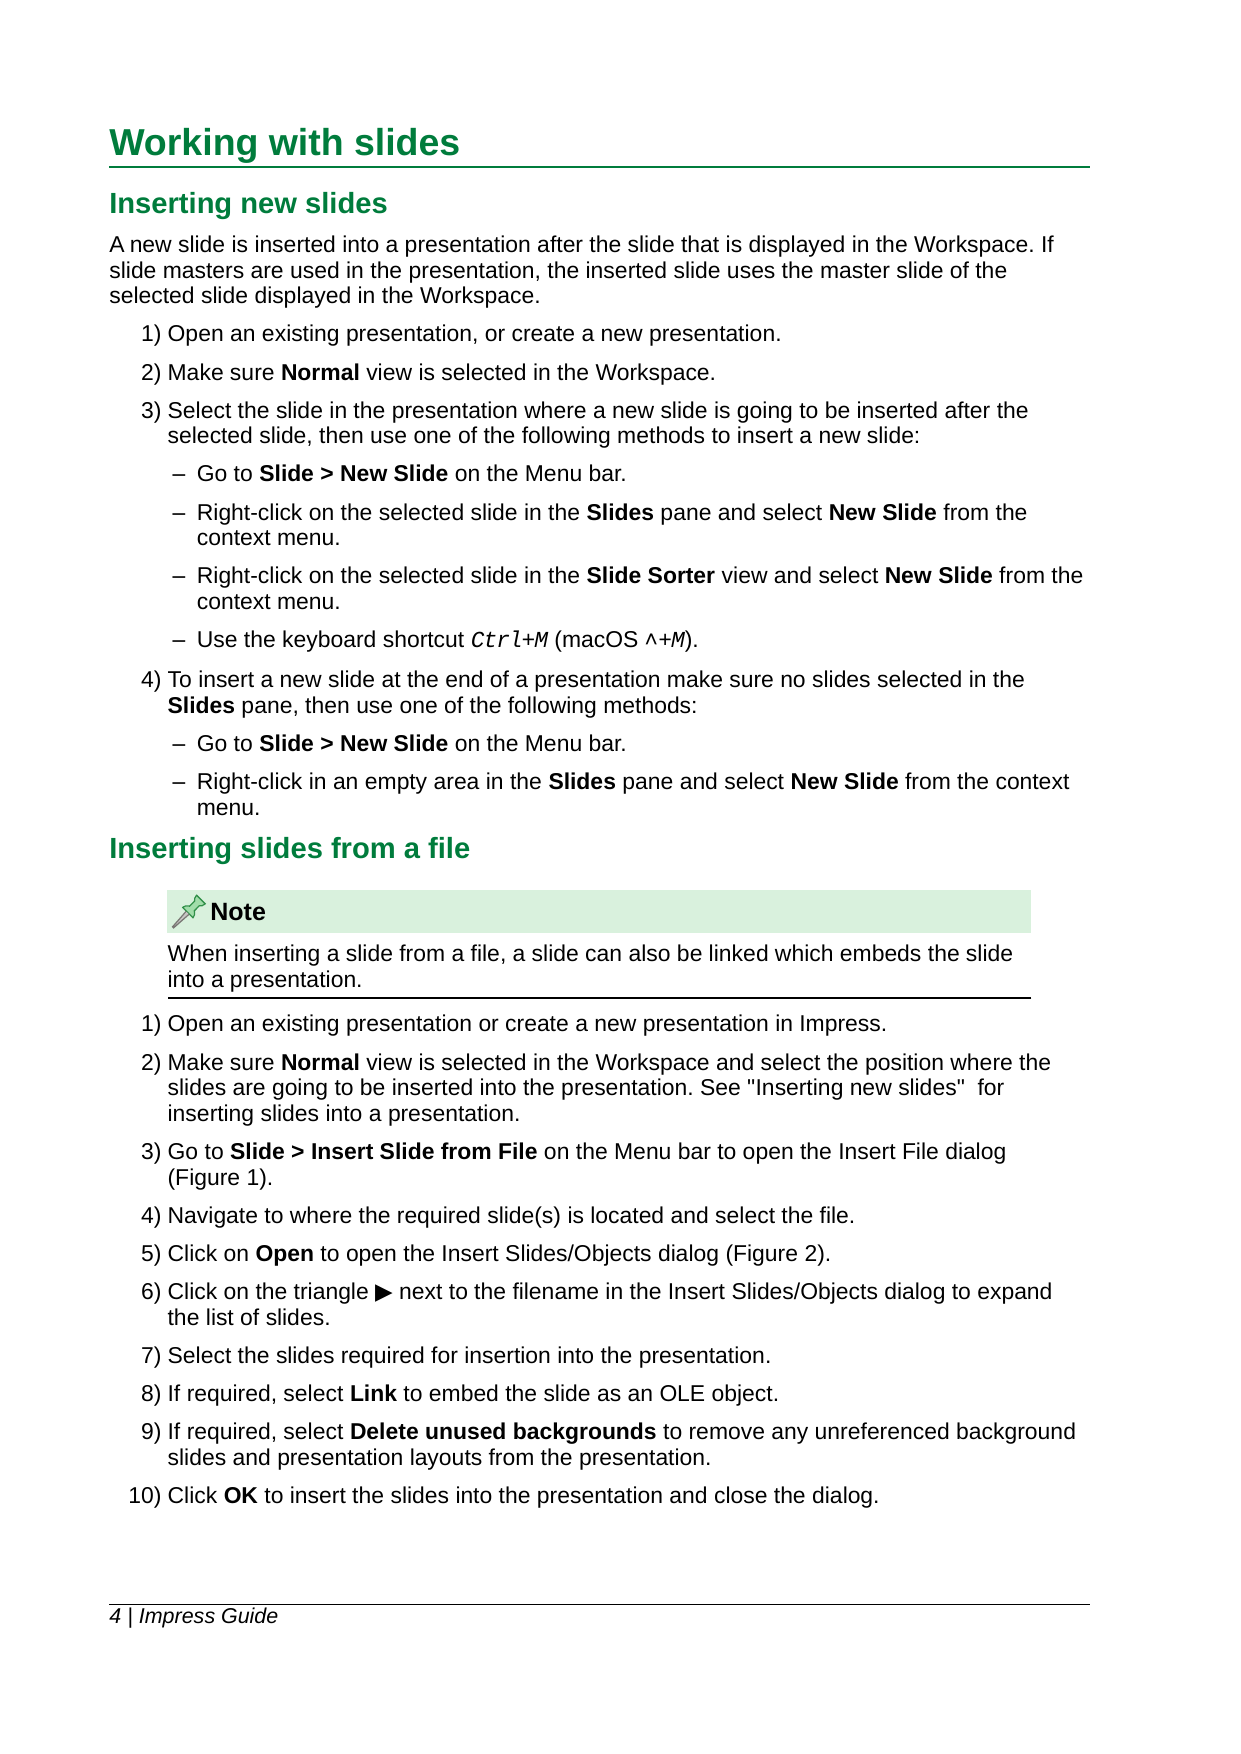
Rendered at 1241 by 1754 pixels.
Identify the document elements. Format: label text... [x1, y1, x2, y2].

list Right-click on the selected slide in the Slides pane and select New Slide from the context menu. [197, 499, 1090, 551]
list If required, select Delete unused backgrounds to remove any unreferenced background slides and presentation layouts from the presentation. [167, 1419, 1090, 1470]
list Make sure Normal view is selected in the Workspace and select the position where the slides are going to be inserted into the presentation. See "Inserting new slides" for inserting slides into a presentation. [167, 1049, 1090, 1126]
subtitle Note [167, 890, 1031, 933]
list If required, select Link to embed the slide as an OLE object. [167, 1381, 1090, 1406]
list Select the slides required for insertion into the presentation. [167, 1342, 1090, 1368]
list Go to Slide > New Slide on the Menu bar. [197, 731, 1090, 756]
list Make sure Normal view is selected in the Workspace. [167, 359, 1090, 385]
list Go to Slide > Insert Slide from File on the Menu bar to open the Insert File dialog (Figure 1). [167, 1139, 1090, 1190]
list Use the keyboard shortcut Ctrl+M (macOS ˄+M). [197, 627, 1090, 654]
list Open an existing presentation, or create a new presentation. [167, 321, 1090, 347]
list To insert a new slide at the end of a presentation make sure no slides selected in the Slides pane, then use one of the following methods: [167, 667, 1090, 718]
list Click on Open to open the Insert Slides/Objects dialog (Figure 2). [167, 1241, 1090, 1266]
list Open an existing presentation or create a new presentation in Impress. [167, 1011, 1090, 1037]
list Navigate to where the required slide(s) is located and select the file. [167, 1202, 1090, 1228]
subtitle Inserting new slides [109, 187, 1090, 219]
list Click on the triangle ▶ next to the filename in the Insert Slides/Objects dialog to expand the list of slides. [167, 1279, 1090, 1330]
subtitle Working with slides [109, 121, 1090, 166]
list Click OK to insert the slides into the presentation and close the dialog. [167, 1482, 1090, 1508]
list Go to Slide > New Slide on the Menu bar. [197, 461, 1090, 487]
text A new slide is inserted into a presentation after the slide that is displayed in the Workspace. If slide masters are used in the presentation, the inserted slide uses the master slide of the selected slide displayed in the Workspace. [109, 232, 1090, 309]
subtitle Inserting slides from a file [109, 832, 1090, 865]
text When inserting a slide from a file, a slide can also be linked which embeds the slide into a presentation. [167, 941, 1031, 999]
list Select the slide in the presentation where a new slide is going to be inserted after the selected slide, then use one of the following methods to insert a new slide: [167, 397, 1090, 449]
list Right-click in an empty area in the Slides pane and select New Slide from the context menu. [197, 769, 1090, 820]
list Right-click on the selected slide in the Slide Sorter view and select New Slide from the context menu. [197, 563, 1090, 614]
